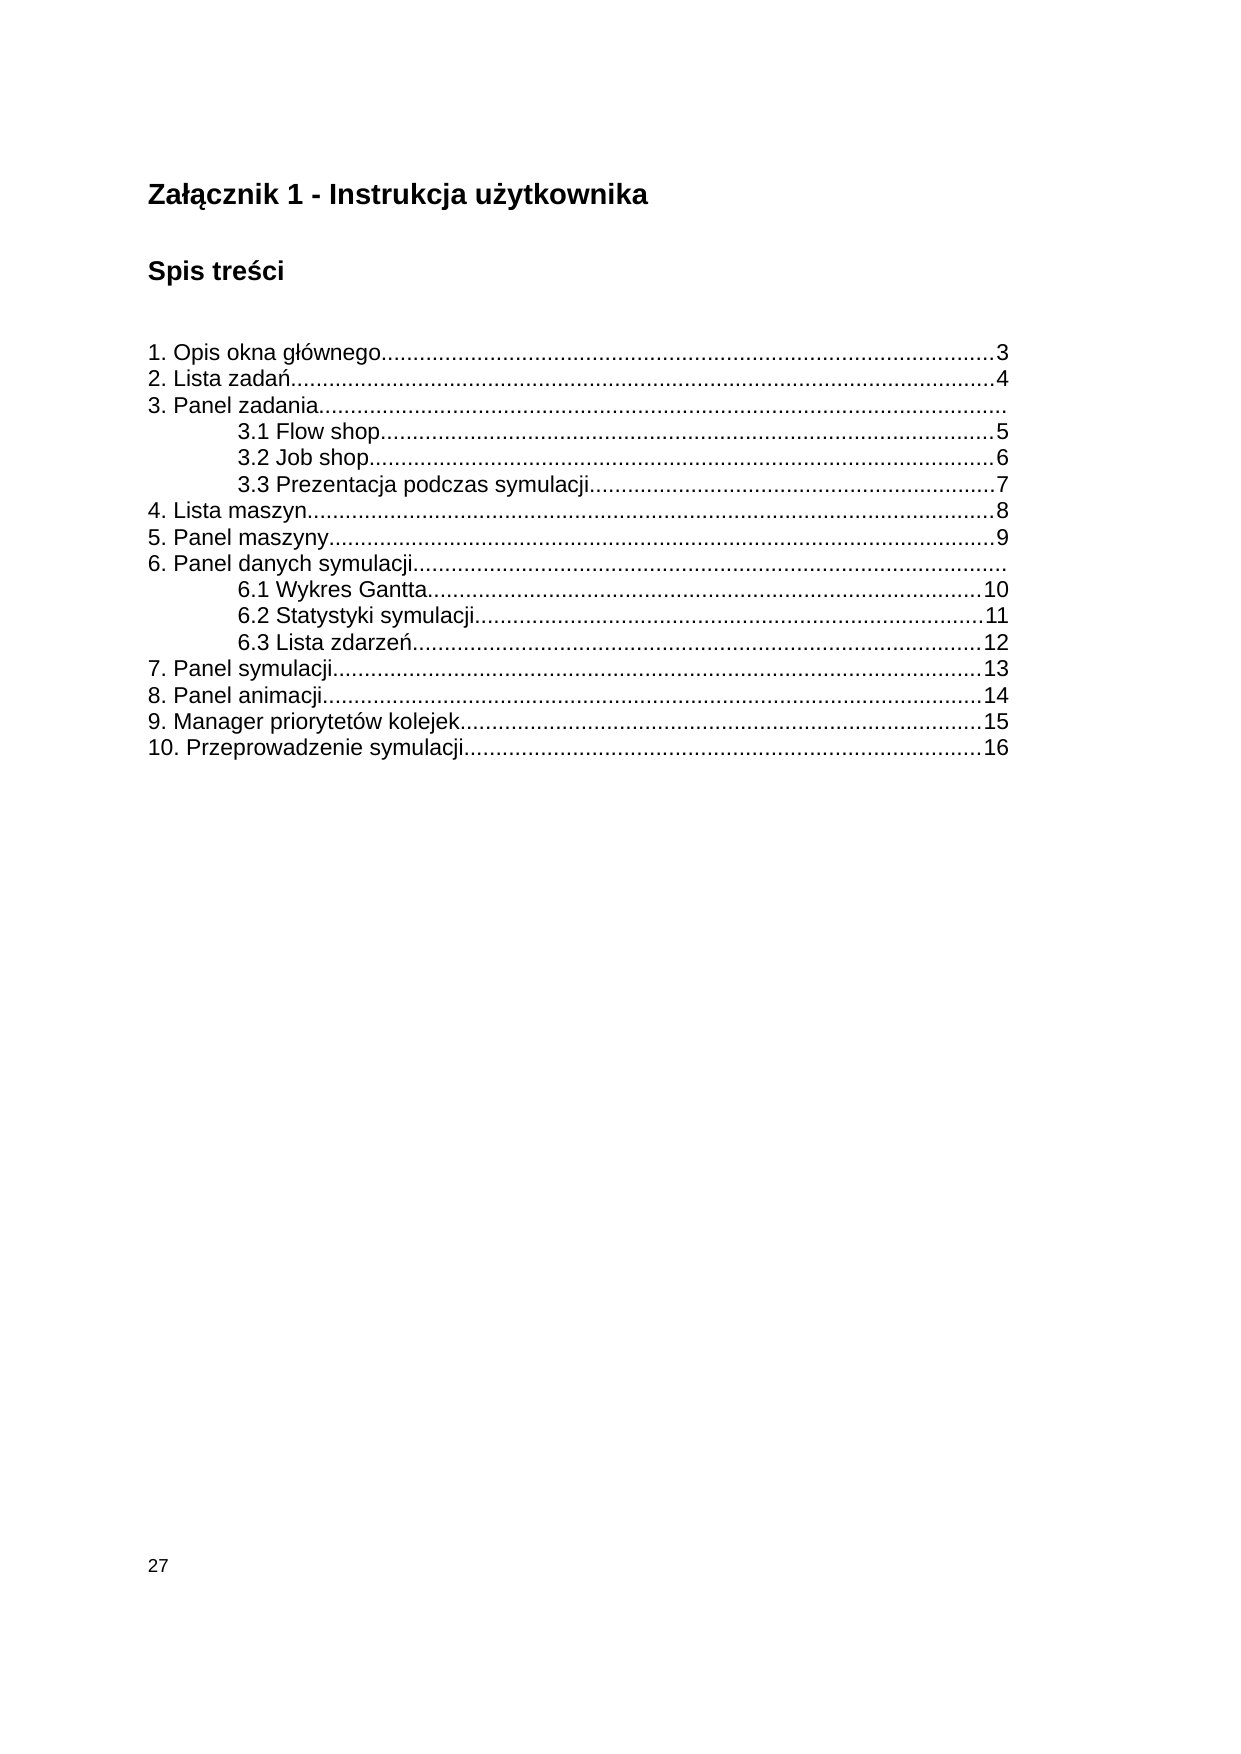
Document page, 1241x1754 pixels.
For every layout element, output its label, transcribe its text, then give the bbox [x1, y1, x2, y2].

text Załącznik 1 - Instrukcja użytkownika [148, 177, 1033, 211]
text 6.2 Statystyki symulacji 11 [148, 602, 1033, 629]
text 5. Panel maszyny 9 [148, 523, 1033, 550]
text 3.1 Flow shop 5 [148, 418, 1033, 444]
text Spis treści [148, 255, 1033, 286]
text 6.1 Wykres Gantta 10 [148, 576, 1033, 602]
text 4. Lista maszyn 8 [148, 497, 1033, 523]
text 3.3 Prezentacja podczas symulacji 7 [148, 471, 1033, 497]
text 2. Lista zadań 4 [148, 365, 1033, 392]
text 7. Panel symulacji 13 [148, 655, 1033, 682]
text 6. Panel danych symulacji [148, 550, 1033, 576]
text 9. Manager priorytetów kolejek 15 [148, 708, 1033, 734]
text 6.3 Lista zdarzeń 12 [148, 629, 1033, 655]
text 3. Panel zadania [148, 392, 1033, 418]
text 3.2 Job shop 6 [148, 444, 1033, 471]
text 8. Panel animacji 14 [148, 682, 1033, 708]
text 1. Opis okna głównego 3 [148, 339, 1033, 365]
text 10. Przeprowadzenie symulacji 16 [148, 734, 1033, 761]
